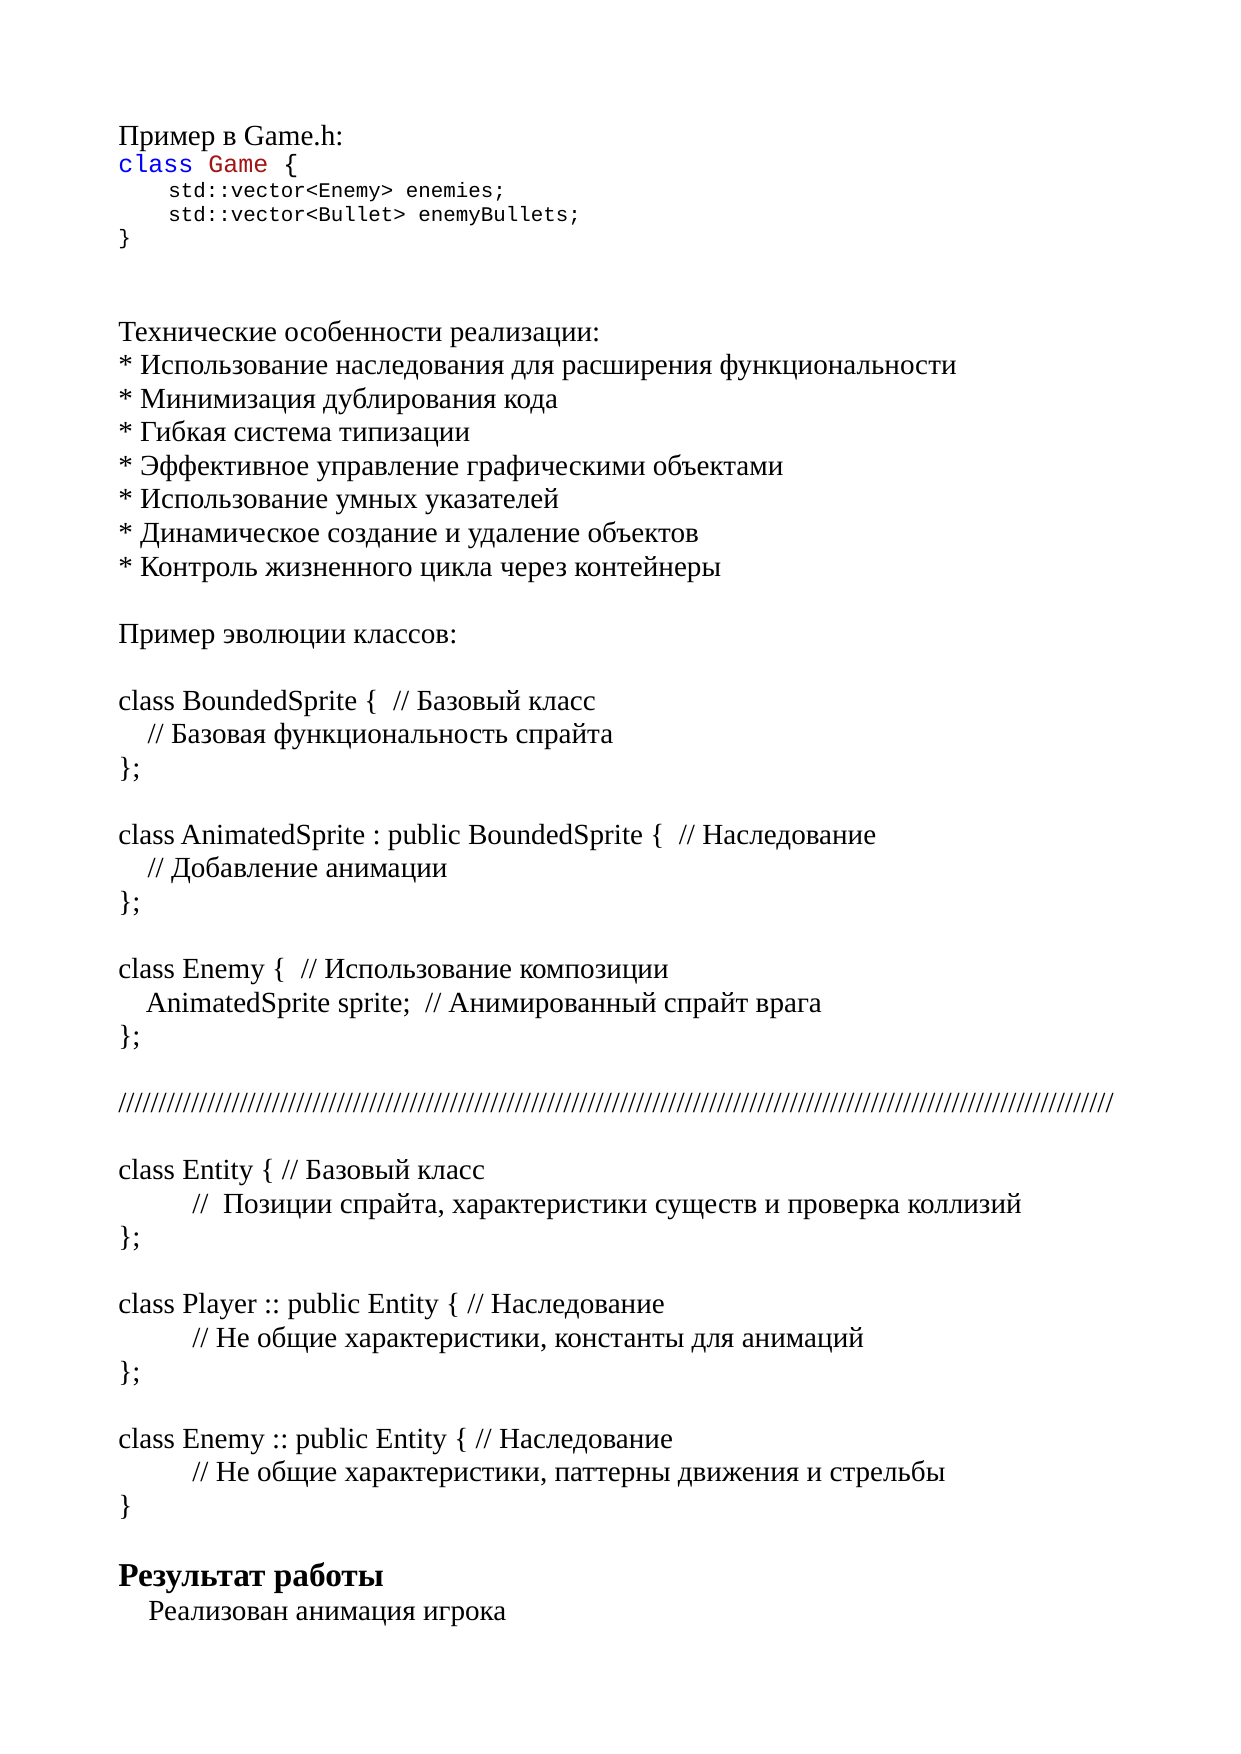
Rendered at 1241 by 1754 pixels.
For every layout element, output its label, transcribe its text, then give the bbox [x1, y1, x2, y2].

text std::vector<Bullet> enemyBullets; } [118, 204, 1122, 251]
text class Enemy :: public Entity { // Наследование [118, 1421, 1122, 1454]
text // Не общие характеристики, паттерны движения и стрельбы [118, 1454, 1122, 1488]
text AnimatedSprite sprite; // Анимированный спрайт врага [118, 985, 1122, 1018]
text }; [118, 1018, 1122, 1052]
text Пример в Game.h: class Game { [118, 118, 1122, 180]
text // Добавление анимации [118, 851, 1122, 884]
text // Позиции спрайта, характеристики существ и проверка коллизий [118, 1186, 1122, 1219]
text class Player :: public Entity { // Наследование [118, 1287, 1122, 1320]
text class Enemy { // Использование композиции [118, 951, 1122, 985]
text }; [118, 750, 1122, 783]
text class AnimatedSprite : public BoundedSprite { // Наследование [118, 817, 1122, 851]
text }; [118, 1354, 1122, 1387]
text Результат работы ✅ Реализован анимация игрока [118, 1555, 1122, 1627]
text std::vector<Enemy> enemies; [118, 180, 1122, 204]
text // Не общие характеристики, константы для анимаций [118, 1320, 1122, 1354]
text class Entity { // Базовый класс [118, 1152, 1122, 1186]
text }; [118, 1219, 1122, 1253]
text } [118, 1488, 1122, 1521]
text // Базовая функциональность спрайта [118, 716, 1122, 750]
text /////////////////////////////////////////////////////////////////////////////////////////////////////////////////////////// [118, 1085, 1122, 1119]
text Технические особенности реализации: * Использование наследования для расширения функциональности * Минимизация дублирования кода * Гибкая система типизации * Эффективное управление графическими объектами * Использование умных указателей * Динамическое создание и удаление объектов * Контроль жизненного цикла через контейнеры Пример эволюции классов: class BoundedSprite { // Базовый класс [118, 314, 1122, 716]
text }; [118, 884, 1122, 918]
